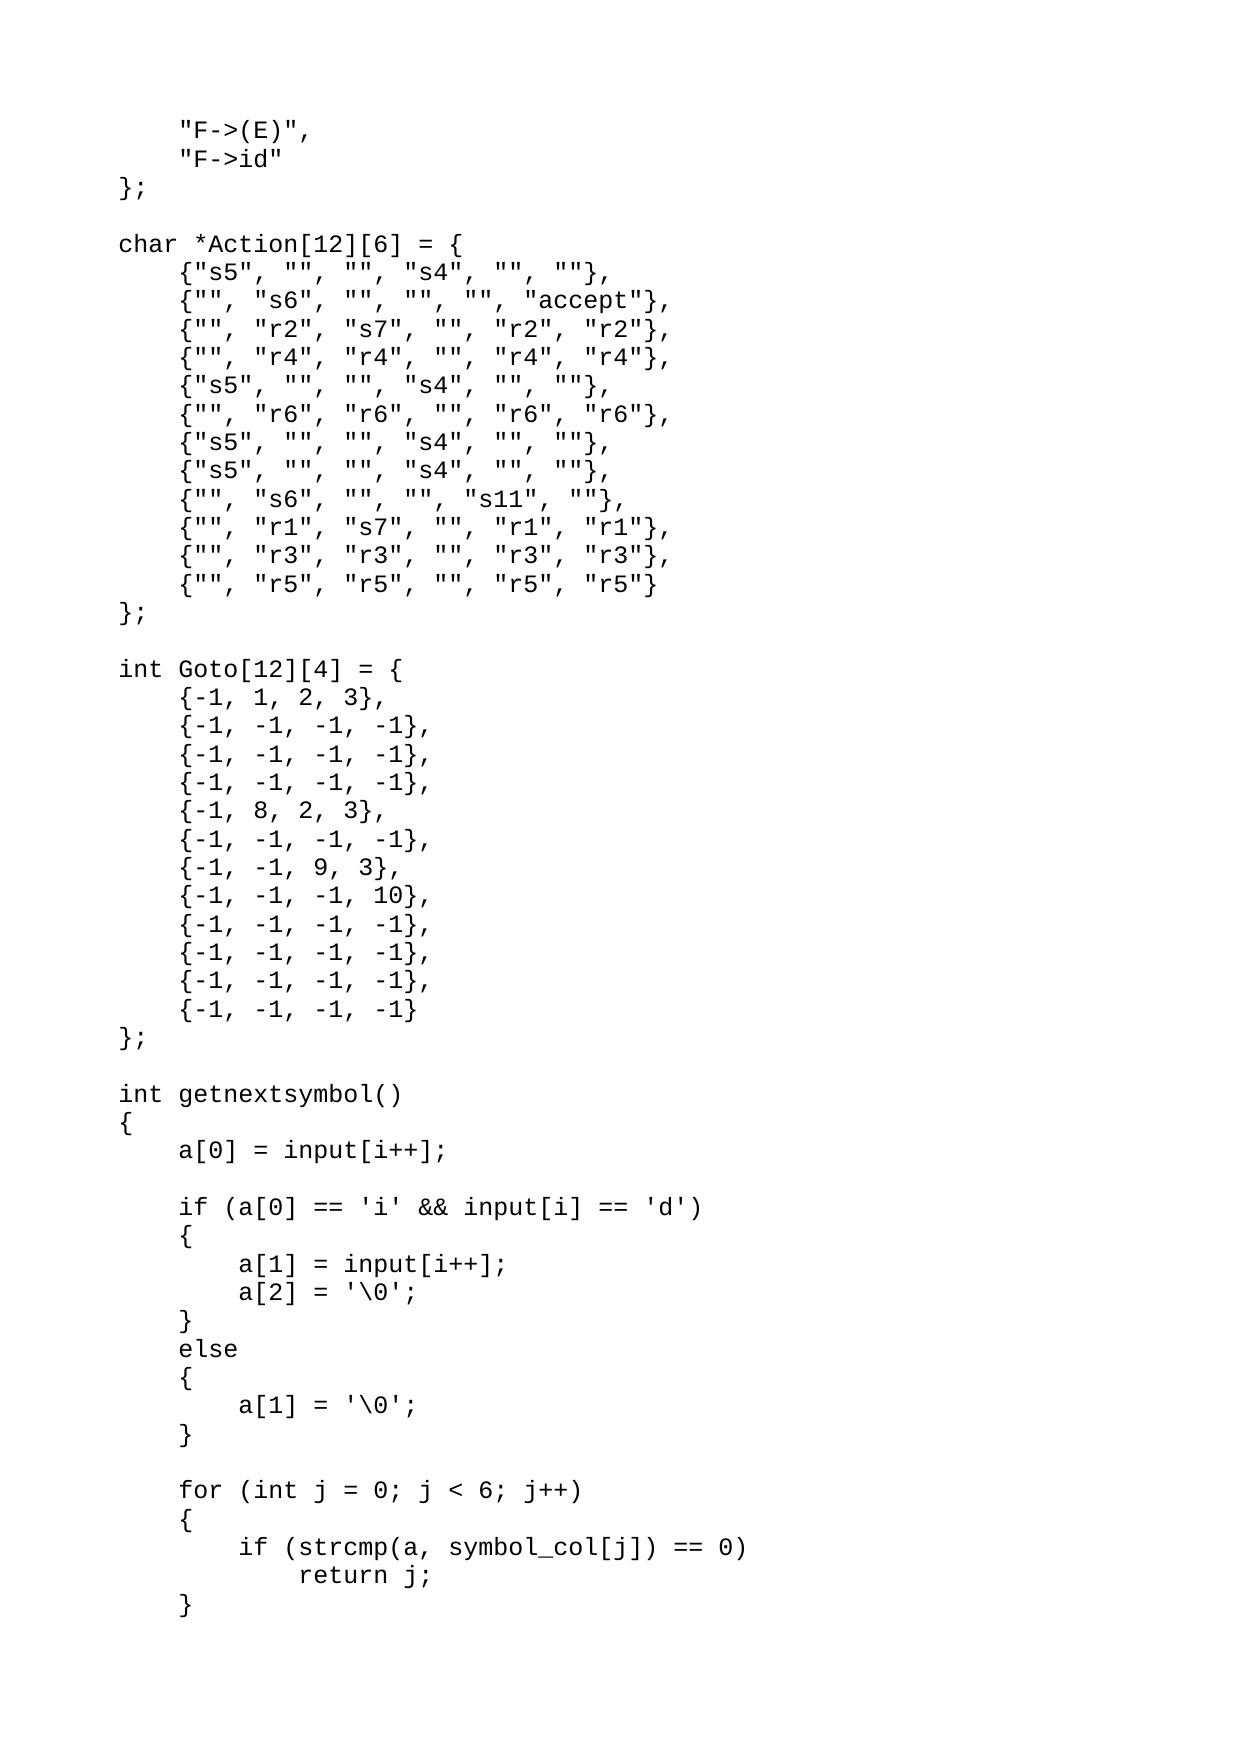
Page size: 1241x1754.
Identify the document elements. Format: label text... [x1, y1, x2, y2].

text a[0] = input[i++]; [118, 1138, 1122, 1166]
text char *Action[12][6] = { [118, 231, 1122, 260]
text { [118, 1506, 1122, 1535]
text } [118, 1308, 1122, 1336]
text {"", "s6", "", "", "s11", ""}, [118, 486, 1122, 515]
text {"s5", "", "", "s4", "", ""}, [118, 260, 1122, 288]
text {-1, -1, -1, -1}, [118, 911, 1122, 940]
text return j; [118, 1563, 1122, 1591]
text {"s5", "", "", "s4", "", ""}, [118, 430, 1122, 458]
text int getnextsymbol() [118, 1081, 1122, 1110]
text "F->id" [118, 146, 1122, 175]
text if (strcmp(a, symbol_col[j]) == 0) [118, 1535, 1122, 1563]
text {-1, -1, 9, 3}, [118, 855, 1122, 883]
text int Goto[12][4] = { [118, 656, 1122, 685]
text {-1, -1, -1, -1}, [118, 940, 1122, 968]
text {"", "r1", "s7", "", "r1", "r1"}, [118, 515, 1122, 543]
text {"", "r6", "r6", "", "r6", "r6"}, [118, 401, 1122, 430]
text else [118, 1336, 1122, 1365]
text "F->(E)", [118, 118, 1122, 146]
text {-1, -1, -1, -1}, [118, 741, 1122, 770]
text {"", "r2", "s7", "", "r2", "r2"}, [118, 316, 1122, 345]
text if (a[0] == 'i' && input[i] == 'd') [118, 1195, 1122, 1223]
text {"s5", "", "", "s4", "", ""}, [118, 373, 1122, 401]
text {"", "r4", "r4", "", "r4", "r4"}, [118, 345, 1122, 373]
text {-1, 1, 2, 3}, [118, 685, 1122, 713]
text {-1, -1, -1, -1}, [118, 968, 1122, 996]
text } [118, 1591, 1122, 1620]
text }; [118, 175, 1122, 203]
text {-1, -1, -1, -1}, [118, 770, 1122, 798]
text { [118, 1223, 1122, 1251]
text a[1] = '\0'; [118, 1393, 1122, 1421]
text for (int j = 0; j < 6; j++) [118, 1478, 1122, 1506]
text {-1, 8, 2, 3}, [118, 798, 1122, 826]
text {-1, -1, -1, -1} [118, 996, 1122, 1025]
text }; [118, 600, 1122, 628]
text {"", "s6", "", "", "", "accept"}, [118, 288, 1122, 316]
text a[1] = input[i++]; [118, 1251, 1122, 1280]
text {"s5", "", "", "s4", "", ""}, [118, 458, 1122, 486]
text a[2] = '\0'; [118, 1280, 1122, 1308]
text {-1, -1, -1, -1}, [118, 826, 1122, 855]
text {"", "r5", "r5", "", "r5", "r5"} [118, 571, 1122, 600]
text { [118, 1365, 1122, 1393]
text {-1, -1, -1, -1}, [118, 713, 1122, 741]
text {"", "r3", "r3", "", "r3", "r3"}, [118, 543, 1122, 571]
text } [118, 1421, 1122, 1450]
text {-1, -1, -1, 10}, [118, 883, 1122, 911]
text }; [118, 1025, 1122, 1053]
text { [118, 1110, 1122, 1138]
